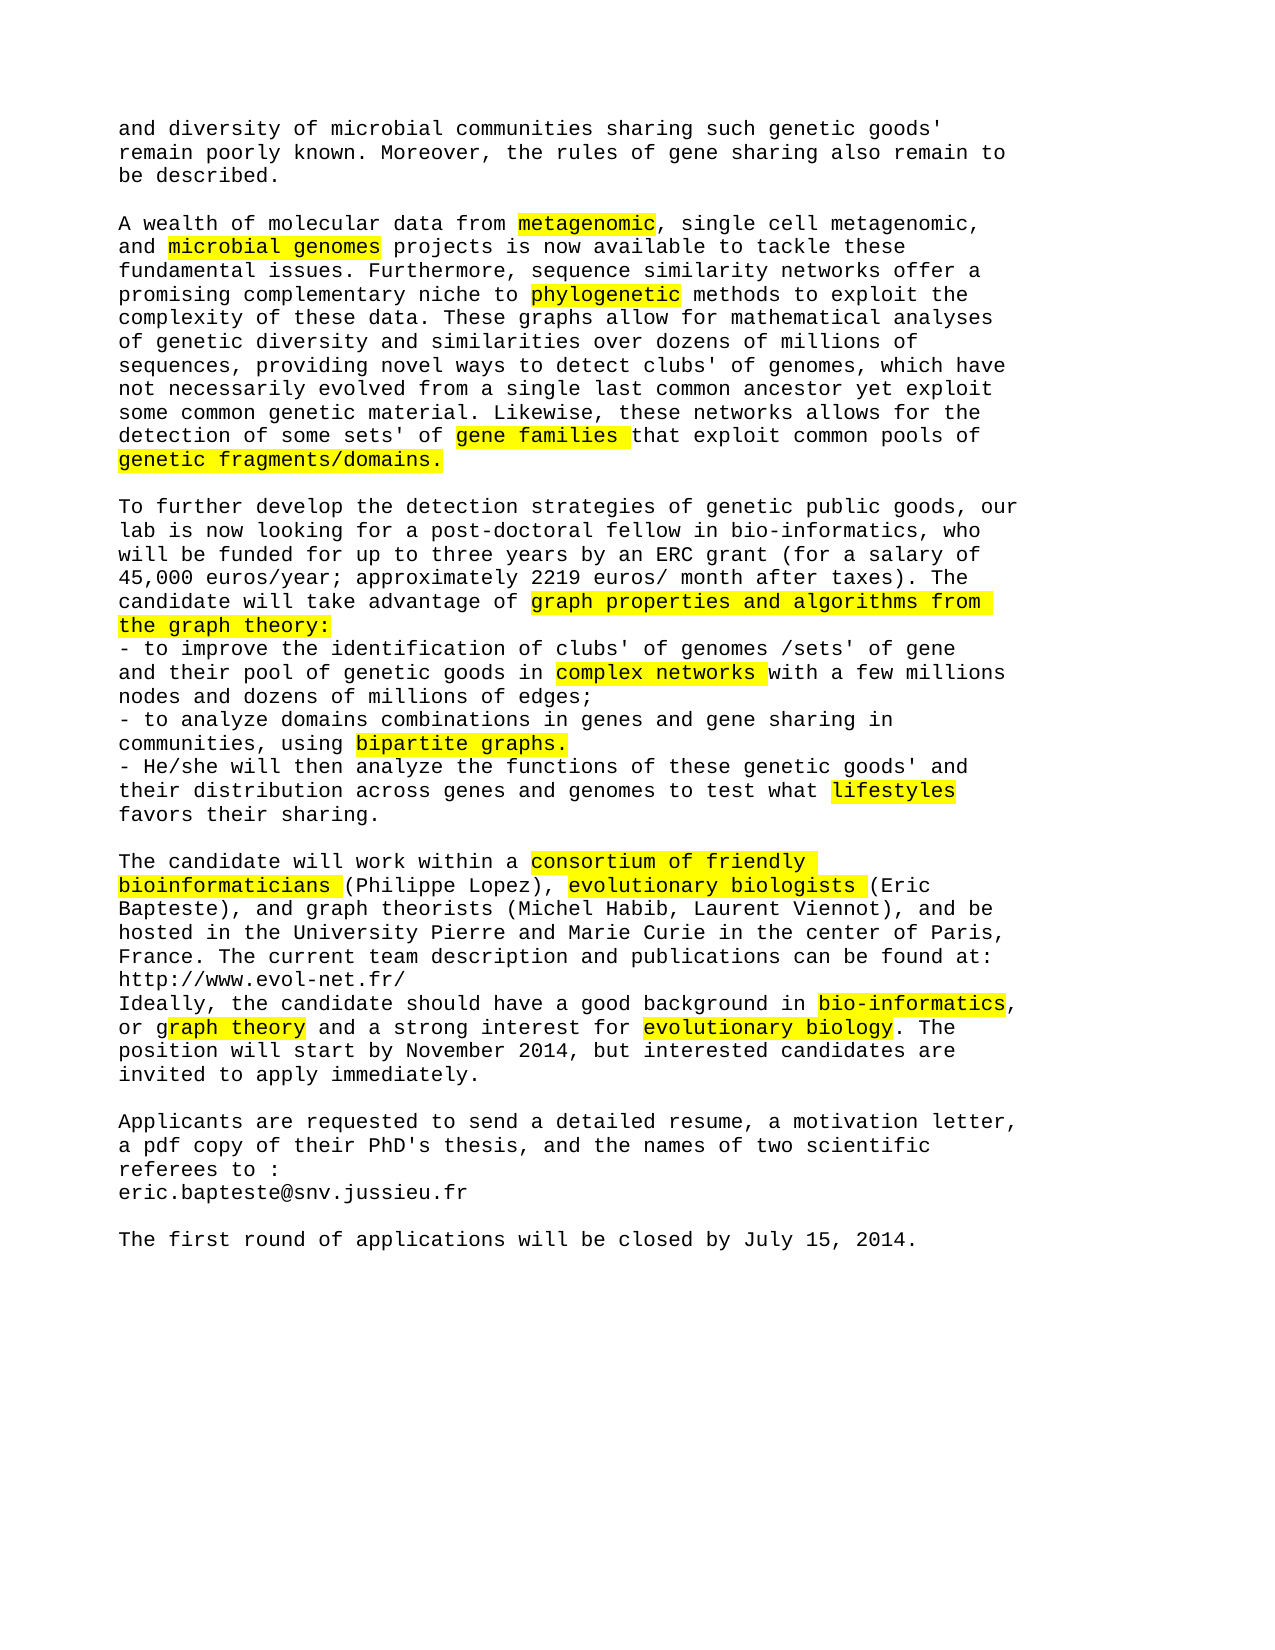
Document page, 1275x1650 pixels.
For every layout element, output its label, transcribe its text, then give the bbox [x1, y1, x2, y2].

text The first round of applications will be closed by July 15, 2014. [118, 1229, 1157, 1253]
text invited to apply immediately. [118, 1064, 1157, 1088]
text sequences, providing novel ways to detect clubs' of genomes, which have [118, 354, 1157, 378]
text nodes and dozens of millions of edges; [118, 686, 1157, 709]
text http://www.evol-net.fr/ [118, 969, 1157, 993]
text 45,000 euros/year; approximately 2219 euros/ month after taxes). The [118, 567, 1157, 591]
text will be funded for up to three years by an ERC grant (for a salary of [118, 544, 1157, 567]
text not necessarily evolved from a single last common ancestor yet exploit [118, 378, 1157, 402]
text Bapteste), and graph theorists (Michel Habib, Laurent Viennot), and be [118, 898, 1157, 922]
text position will start by November 2014, but interested candidates are [118, 1040, 1157, 1064]
text bioinformaticians (Philippe Lopez), evolutionary biologists (Eric [118, 875, 1157, 898]
text some common genetic material. Likewise, these networks allows for the [118, 402, 1157, 426]
text eric.bapteste@snv.jussieu.fr [118, 1182, 1157, 1206]
text and their pool of genetic goods in complex networks with a few millions [118, 662, 1157, 686]
text A wealth of molecular data from metagenomic, single cell metagenomic, [118, 213, 1157, 236]
text or graph theory and a strong interest for evolutionary biology. The [118, 1017, 1157, 1040]
text and diversity of microbial communities sharing such genetic goods' [118, 118, 1157, 142]
text their distribution across genes and genomes to test what lifestyles [118, 780, 1157, 804]
text communities, using bipartite graphs. [118, 733, 1157, 757]
text fundamental issues. Furthermore, sequence similarity networks offer a [118, 260, 1157, 284]
text France. The current team description and publications can be found at: [118, 946, 1157, 969]
text the graph theory: [118, 615, 1157, 638]
text candidate will take advantage of graph properties and algorithms from [118, 591, 1157, 615]
text hosted in the University Pierre and Marie Curie in the center of Paris, [118, 922, 1157, 946]
text remain poorly known. Moreover, the rules of gene sharing also remain to [118, 142, 1157, 165]
text lab is now looking for a post-doctoral fellow in bio-informatics, who [118, 520, 1157, 544]
text - He/she will then analyze the functions of these genetic goods' and [118, 757, 1157, 780]
text a pdf copy of their PhD's thesis, and the names of two scientific [118, 1135, 1157, 1158]
text complexity of these data. These graphs allow for mathematical analyses [118, 307, 1157, 331]
text detection of some sets' of gene families that exploit common pools of [118, 426, 1157, 449]
text be described. [118, 165, 1157, 189]
text of genetic diversity and similarities over dozens of millions of [118, 331, 1157, 354]
text referees to : [118, 1158, 1157, 1182]
text Applicants are requested to send a detailed resume, a motivation letter, [118, 1111, 1157, 1135]
text - to improve the identification of clubs' of genomes /sets' of gene [118, 638, 1157, 662]
text The candidate will work within a consortium of friendly [118, 851, 1157, 875]
text and microbial genomes projects is now available to tackle these [118, 236, 1157, 260]
text - to analyze domains combinations in genes and gene sharing in [118, 709, 1157, 733]
text favors their sharing. [118, 804, 1157, 827]
text To further develop the detection strategies of genetic public goods, our [118, 496, 1157, 520]
text Ideally, the candidate should have a good background in bio-informatics, [118, 993, 1157, 1017]
text promising complementary niche to phylogenetic methods to exploit the [118, 284, 1157, 307]
text genetic fragments/domains. [118, 449, 1157, 473]
